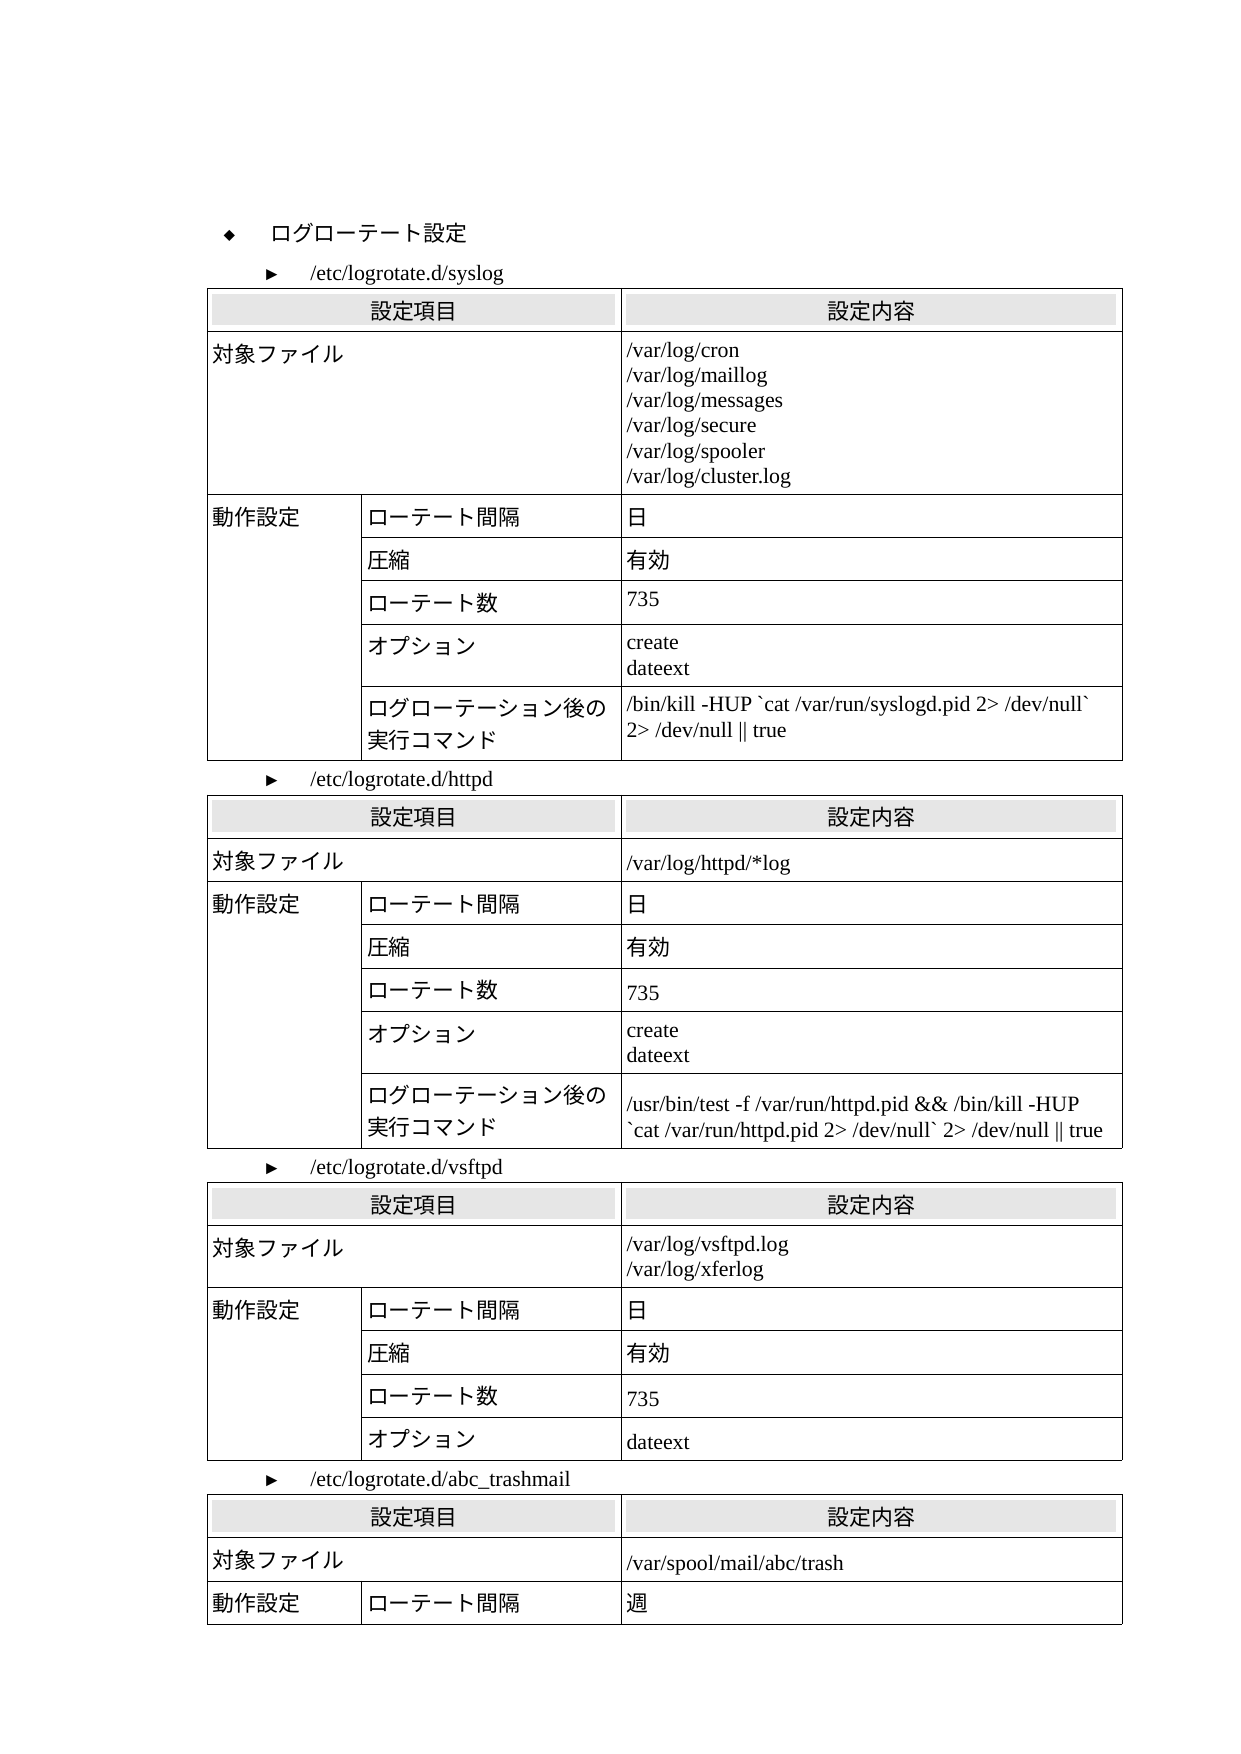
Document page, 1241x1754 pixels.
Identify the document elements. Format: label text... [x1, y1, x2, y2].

table_cell ローテート数 [362, 581, 621, 623]
table_header 日 [622, 882, 1122, 924]
list /etc/logrotate.d/httpd [262, 766, 1122, 792]
table_header 設定内容 [622, 1495, 1122, 1537]
table_cell 有効 [622, 538, 1122, 580]
list /etc/logrotate.d/syslog [262, 260, 1122, 285]
table_cell 圧縮 [362, 925, 621, 967]
table_cell オプション [362, 625, 621, 686]
table_cell 735 [622, 581, 1122, 623]
list /etc/logrotate.d/vsftpd [262, 1154, 1122, 1179]
table_cell オプション [362, 1012, 621, 1073]
table_cell /var/spool/mail/abc/trash [622, 1538, 1122, 1581]
table_header 設定内容 [622, 1183, 1122, 1225]
table_cell /usr/bin/test -f /var/run/httpd.pid && /bin/kill -HUP `cat /var/run/httpd.pid 2> /dev/null` 2> /dev/null || true [622, 1074, 1122, 1148]
table_cell 動作設定 [208, 1582, 361, 1624]
table_header 設定内容 [622, 796, 1122, 838]
table_cell 対象ファイル [208, 332, 621, 494]
table_cell 735 [622, 1375, 1122, 1417]
table_cell ローテート数 [362, 1375, 621, 1417]
table_header 設定項目 [208, 1495, 621, 1537]
table_cell 動作設定 [208, 1288, 361, 1460]
table_cell 動作設定 [208, 495, 361, 760]
table_header 日 [622, 495, 1122, 537]
table_cell 対象ファイル [208, 839, 621, 881]
table_cell オプション [362, 1418, 621, 1460]
table_header ローテート間隔 [362, 882, 621, 924]
table_cell 圧縮 [362, 1331, 621, 1373]
table_header ローテート間隔 [362, 1288, 621, 1330]
table_cell 735 [622, 969, 1122, 1011]
table_cell /bin/kill -HUP `cat /var/run/syslogd.pid 2> /dev/null` 2> /dev/null || true [622, 687, 1122, 760]
table_header 設定項目 [208, 289, 621, 331]
table_cell 圧縮 [362, 538, 621, 580]
table_cell 有効 [622, 925, 1122, 967]
table_cell /var/log/vsftpd.log /var/log/xferlog [622, 1226, 1122, 1287]
table_cell create dateext [622, 625, 1122, 686]
table_header ローテート間隔 [362, 495, 621, 537]
table_header 設定項目 [208, 1183, 621, 1225]
table_cell 動作設定 [208, 882, 361, 1148]
table_header ローテート間隔 [362, 1582, 621, 1624]
table_header 週 [622, 1582, 1122, 1624]
table_header 日 [622, 1288, 1122, 1330]
table_cell 対象ファイル [208, 1226, 621, 1287]
table_cell 有効 [622, 1331, 1122, 1373]
list /etc/logrotate.d/abc_trashmail [262, 1466, 1122, 1491]
table_cell dateext [622, 1418, 1122, 1460]
table_header 設定内容 [622, 289, 1122, 331]
table_cell create dateext [622, 1012, 1122, 1073]
table_cell /var/log/cron /var/log/maillog /var/log/messages /var/log/secure /var/log/spooler /var/log/cluster.log [622, 332, 1122, 494]
table_cell ログローテーション後の 実行コマンド [362, 687, 621, 760]
table_cell 対象ファイル [208, 1538, 621, 1581]
table_header 設定項目 [208, 796, 621, 838]
table_cell ローテート数 [362, 969, 621, 1011]
table_cell /var/log/httpd/*log [622, 839, 1122, 881]
subtitle ログローテート設定 [218, 216, 1122, 248]
table_cell ログローテーション後の 実行コマンド [362, 1074, 621, 1148]
